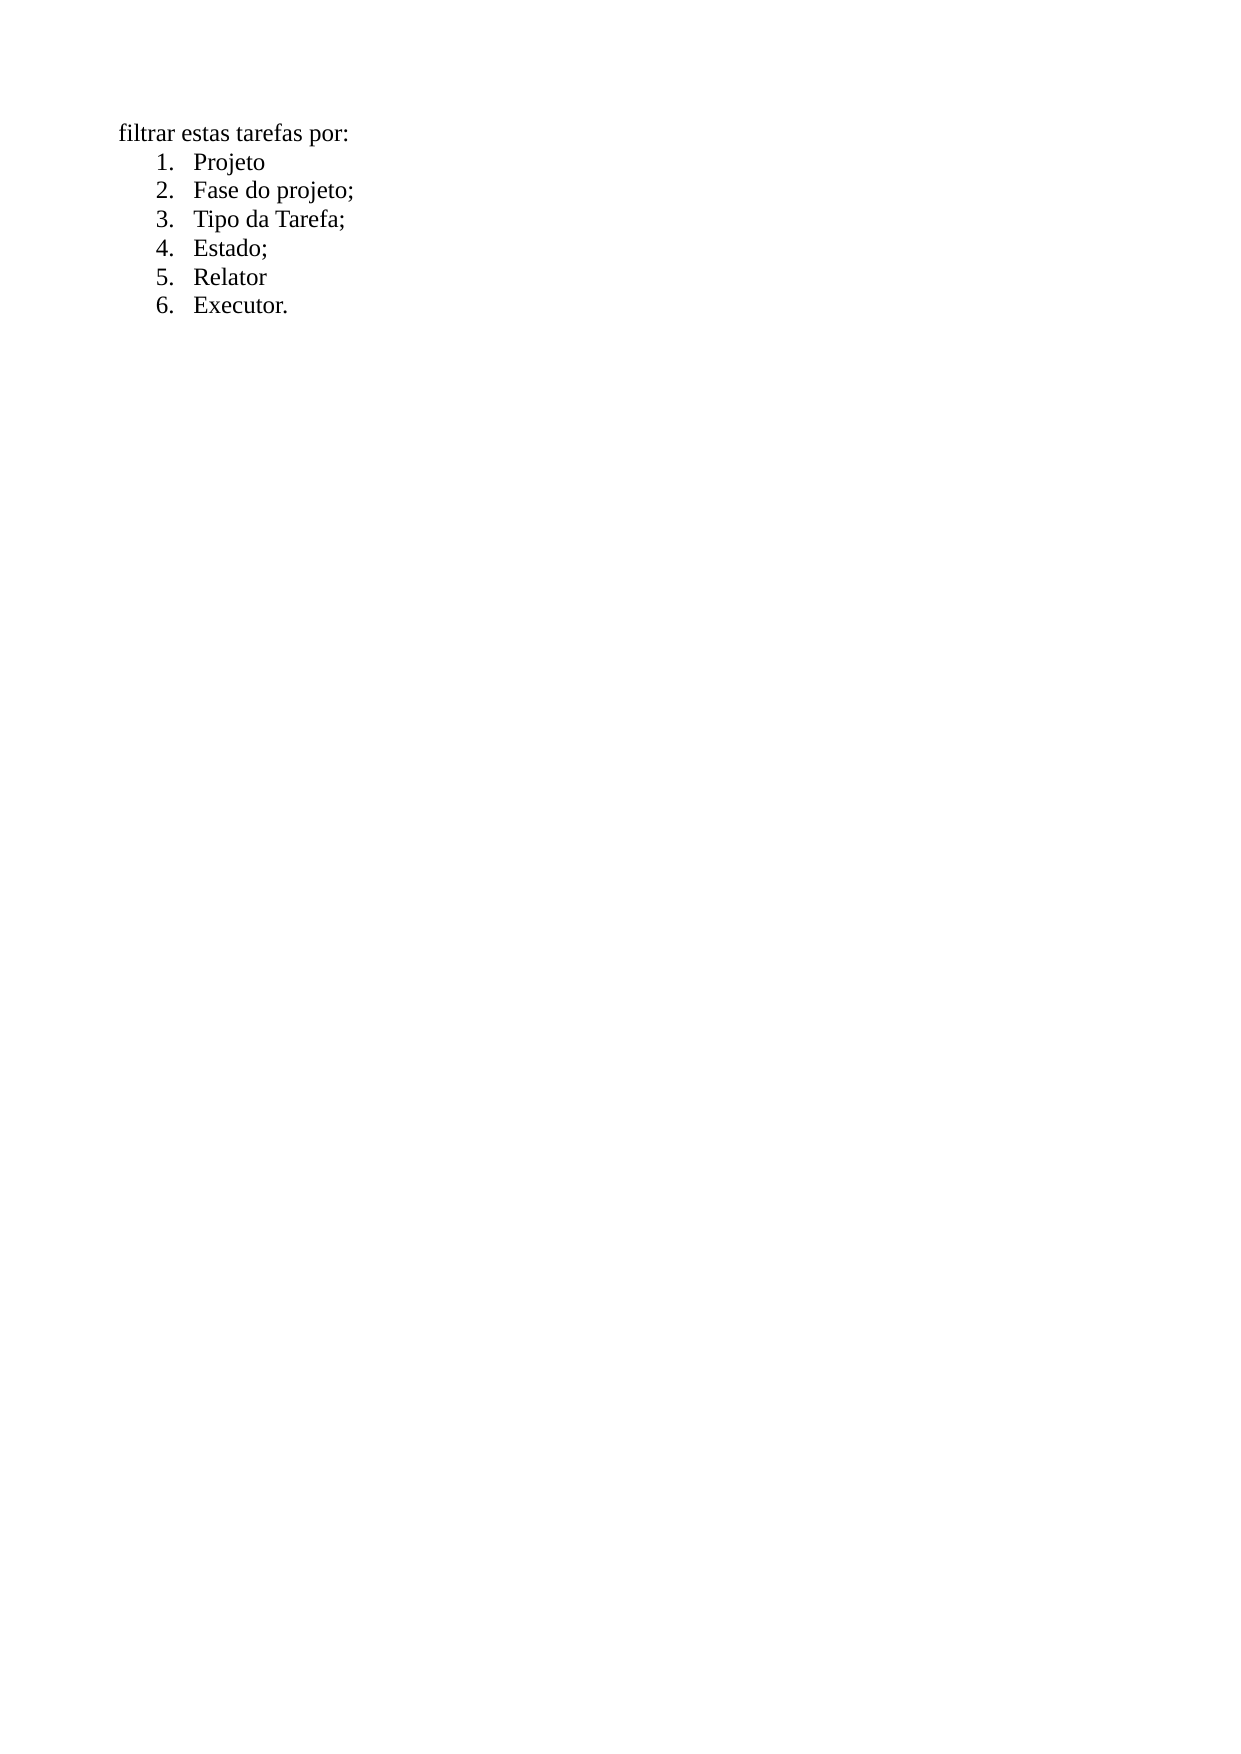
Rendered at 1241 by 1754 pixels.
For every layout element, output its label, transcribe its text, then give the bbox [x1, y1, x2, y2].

text filtrar estas tarefas por: [118, 118, 1122, 147]
list Executor. [156, 291, 1122, 319]
list Estado; [156, 233, 1122, 262]
list Relator [156, 262, 1122, 291]
list Projeto [156, 147, 1122, 176]
list Tipo da Tarefa; [156, 204, 1122, 233]
list Fase do projeto; [156, 176, 1122, 204]
